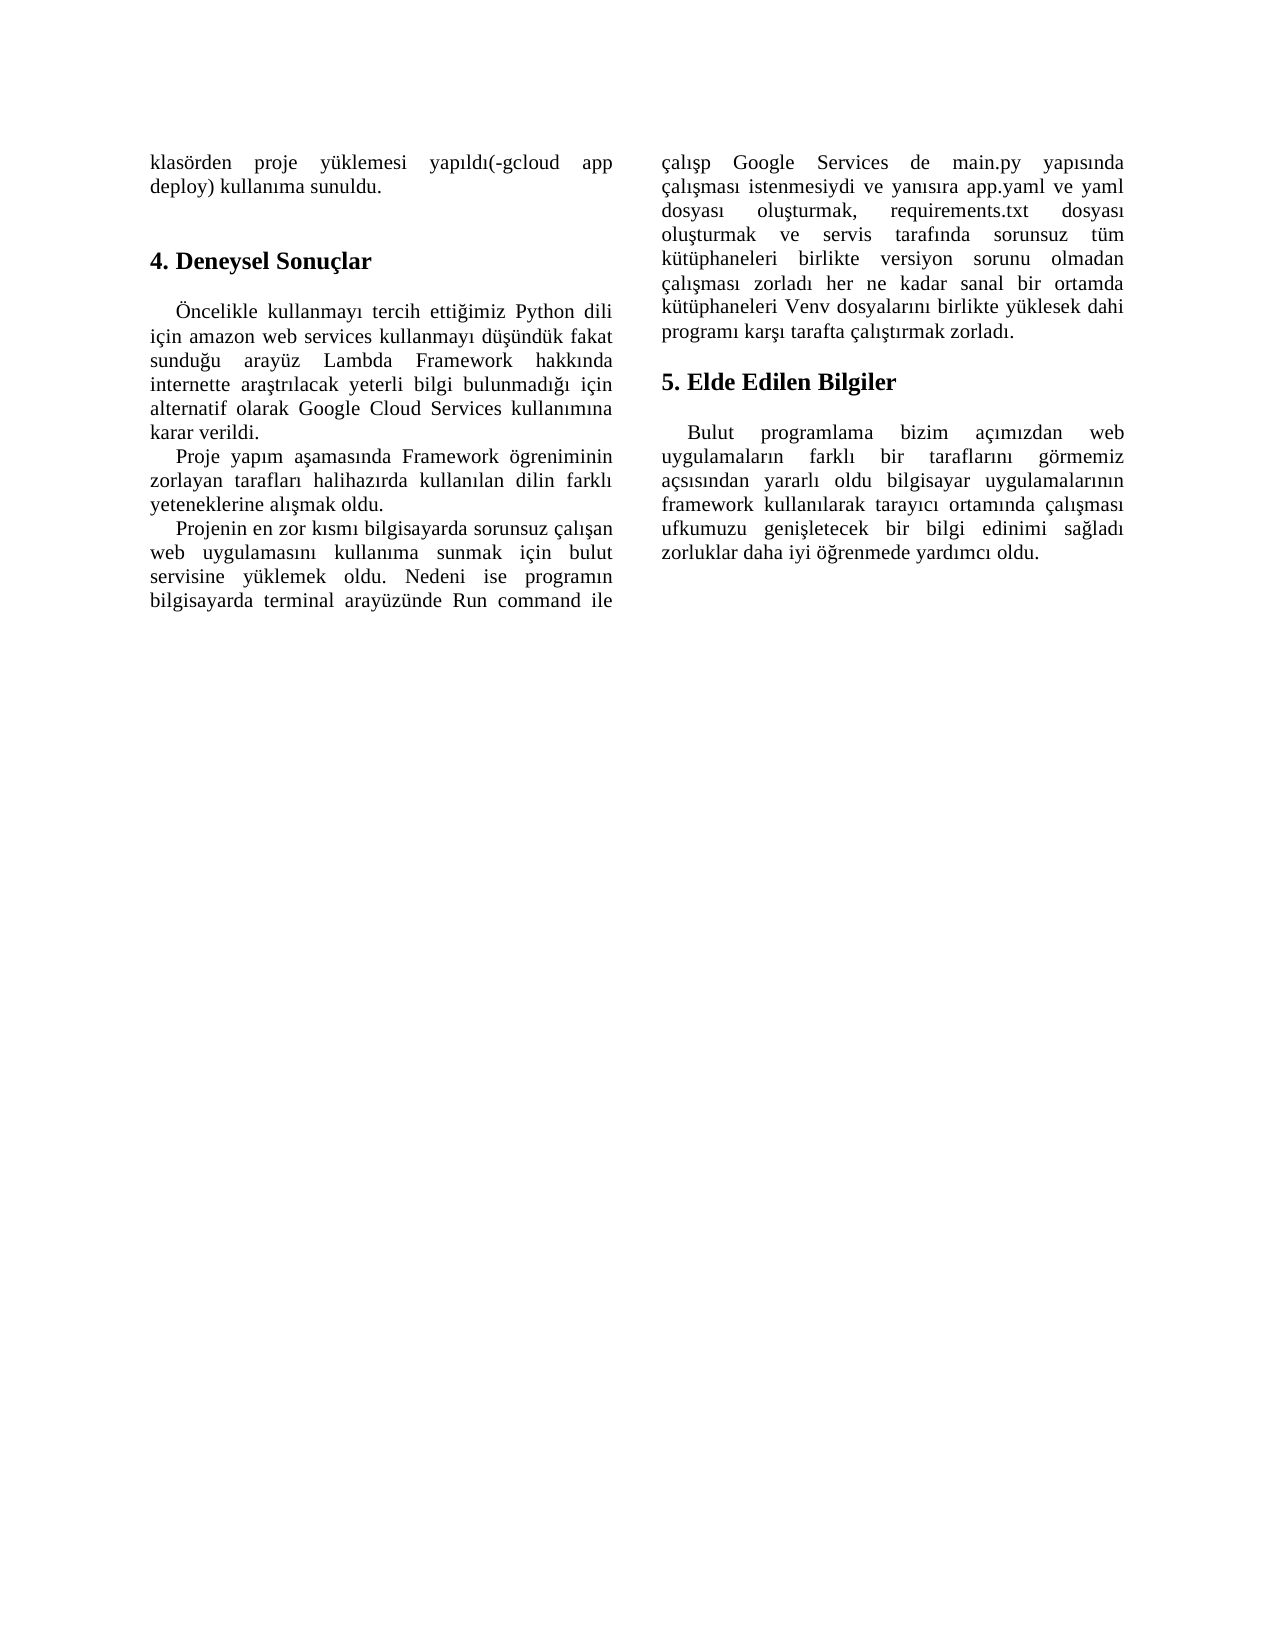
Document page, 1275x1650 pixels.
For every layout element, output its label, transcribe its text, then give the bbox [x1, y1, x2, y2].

text Öncelikle kullanmayı tercih ettiğimiz Python dili için amazon web services kullanmayı düşündük fakat sunduğu arayüz Lambda Framework hakkında internette araştrılacak yeterli bilgi bulunmadığı için alternatif olarak Google Cloud Services kullanımına karar verildi. [150, 299, 613, 444]
text çalışp Google Services de main.py yapısında çalışması istenmesiydi ve yanısıra app.yaml ve yaml dosyası oluşturmak, requirements.txt dosyası oluşturmak ve servis tarafında sorunsuz tüm kütüphaneleri birlikte versiyon sorunu olmadan çalışması zorladı her ne kadar sanal bir ortamda kütüphaneleri Venv dosyalarını birlikte yüklesek dahi programı karşı tarafta çalıştırmak zorladı. [661, 150, 1125, 342]
text klasörden proje yüklemesi yapıldı(-gcloud app deploy) kullanıma sunuldu. [150, 150, 613, 198]
text Proje yapım aşamasında Framework ögreniminin zorlayan tarafları halihazırda kullanılan dilin farklı yeteneklerine alışmak oldu. [150, 444, 613, 516]
text Projenin en zor kısmı bilgisayarda sorunsuz çalışan web uygulamasını kullanıma sunmak için bulut servisine yüklemek oldu. Nedeni ise programın bilgisayarda terminal arayüzünde Run command ile [150, 516, 613, 612]
subtitle 5. Elde Edilen Bilgiler [661, 367, 1125, 396]
subtitle 4. Deneysel Sonuçlar [150, 246, 613, 275]
text Bulut programlama bizim açımızdan web uygulamaların farklı bir taraflarını görmemiz açsısından yararlı oldu bilgisayar uygulamalarının framework kullanılarak tarayıcı ortamında çalışması ufkumuzu genişletecek bir bilgi edinimi sağladı zorluklar daha iyi öğrenmede yardımcı oldu. [661, 420, 1125, 564]
